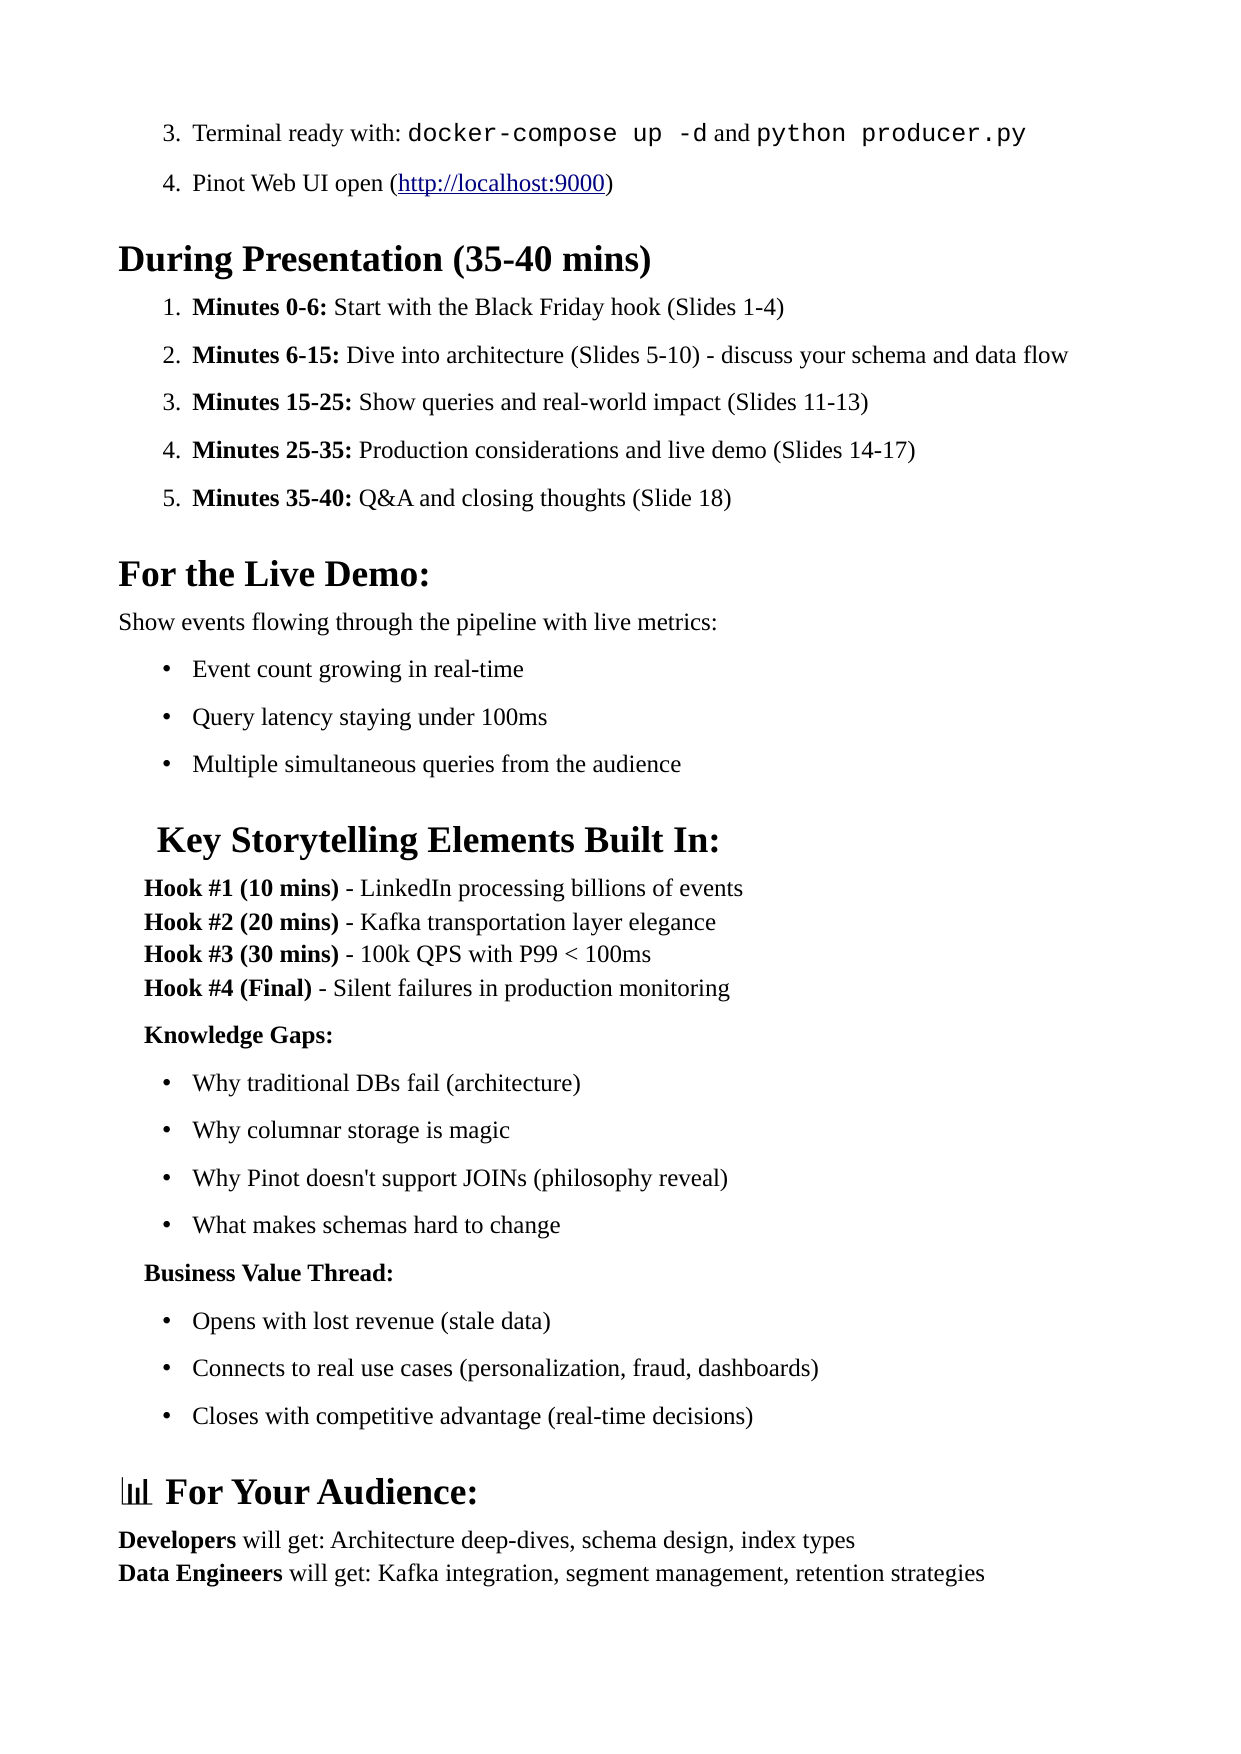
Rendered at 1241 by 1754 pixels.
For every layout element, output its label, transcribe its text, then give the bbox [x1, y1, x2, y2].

list What makes schemas hard to change [162, 1211, 1122, 1239]
text ✅ Business Value Thread: [118, 1258, 1122, 1287]
list Connects to real use cases (personalization, fraud, dashboards) [162, 1353, 1122, 1382]
list Minutes 35-40: Q&A and closing thoughts (Slide 18) [162, 483, 1122, 511]
list Minutes 25-35: Production considerations and live demo (Slides 14-17) [162, 435, 1122, 464]
list Minutes 6-15: Dive into architecture (Slides 5-10) - discuss your schema and data flow [162, 340, 1122, 368]
subtitle 💡 Key Storytelling Elements Built In: [118, 818, 1122, 861]
list Minutes 0-6: Start with the Black Friday hook (Slides 1-4) [162, 292, 1122, 321]
list Event count growing in real-time [162, 654, 1122, 683]
subtitle For the Live Demo: [118, 551, 1122, 594]
text ✅ Hook #1 (10 mins) - LinkedIn processing billions of events ✅ Hook #2 (20 mins) - Kafka transportation layer elegance ✅ Hook #3 (30 mins) - 100k QPS with P99 < 100ms ✅ Hook #4 (Final) - Silent failures in production monitoring [118, 873, 1122, 1001]
list Minutes 15-25: Show queries and real-world impact (Slides 11-13) [162, 387, 1122, 416]
list Why Pinot doesn't support JOINs (philosophy reveal) [162, 1163, 1122, 1192]
text ✅ Knowledge Gaps: [118, 1020, 1122, 1049]
list Why columnar storage is magic [162, 1115, 1122, 1144]
subtitle During Presentation (35-40 mins) [118, 237, 1122, 280]
list Closes with competitive advantage (real-time decisions) [162, 1401, 1122, 1430]
list Opens with lost revenue (stale data) [162, 1306, 1122, 1334]
list Terminal ready with: docker-compose up -d and python producer.py [162, 118, 1122, 149]
subtitle 📊 For Your Audience: [118, 1469, 1122, 1513]
text Developers will get: Architecture deep-dives, schema design, index types Data Engineers will get: Kafka integration, segment management, retention strategies [118, 1525, 1122, 1587]
list Pinot Web UI open (http://localhost:9000) [162, 168, 1122, 197]
list Query latency staying under 100ms [162, 702, 1122, 731]
list Why traditional DBs fail (architecture) [162, 1068, 1122, 1097]
list Multiple simultaneous queries from the audience [162, 749, 1122, 778]
text Show events flowing through the pipeline with live metrics: [118, 607, 1122, 635]
